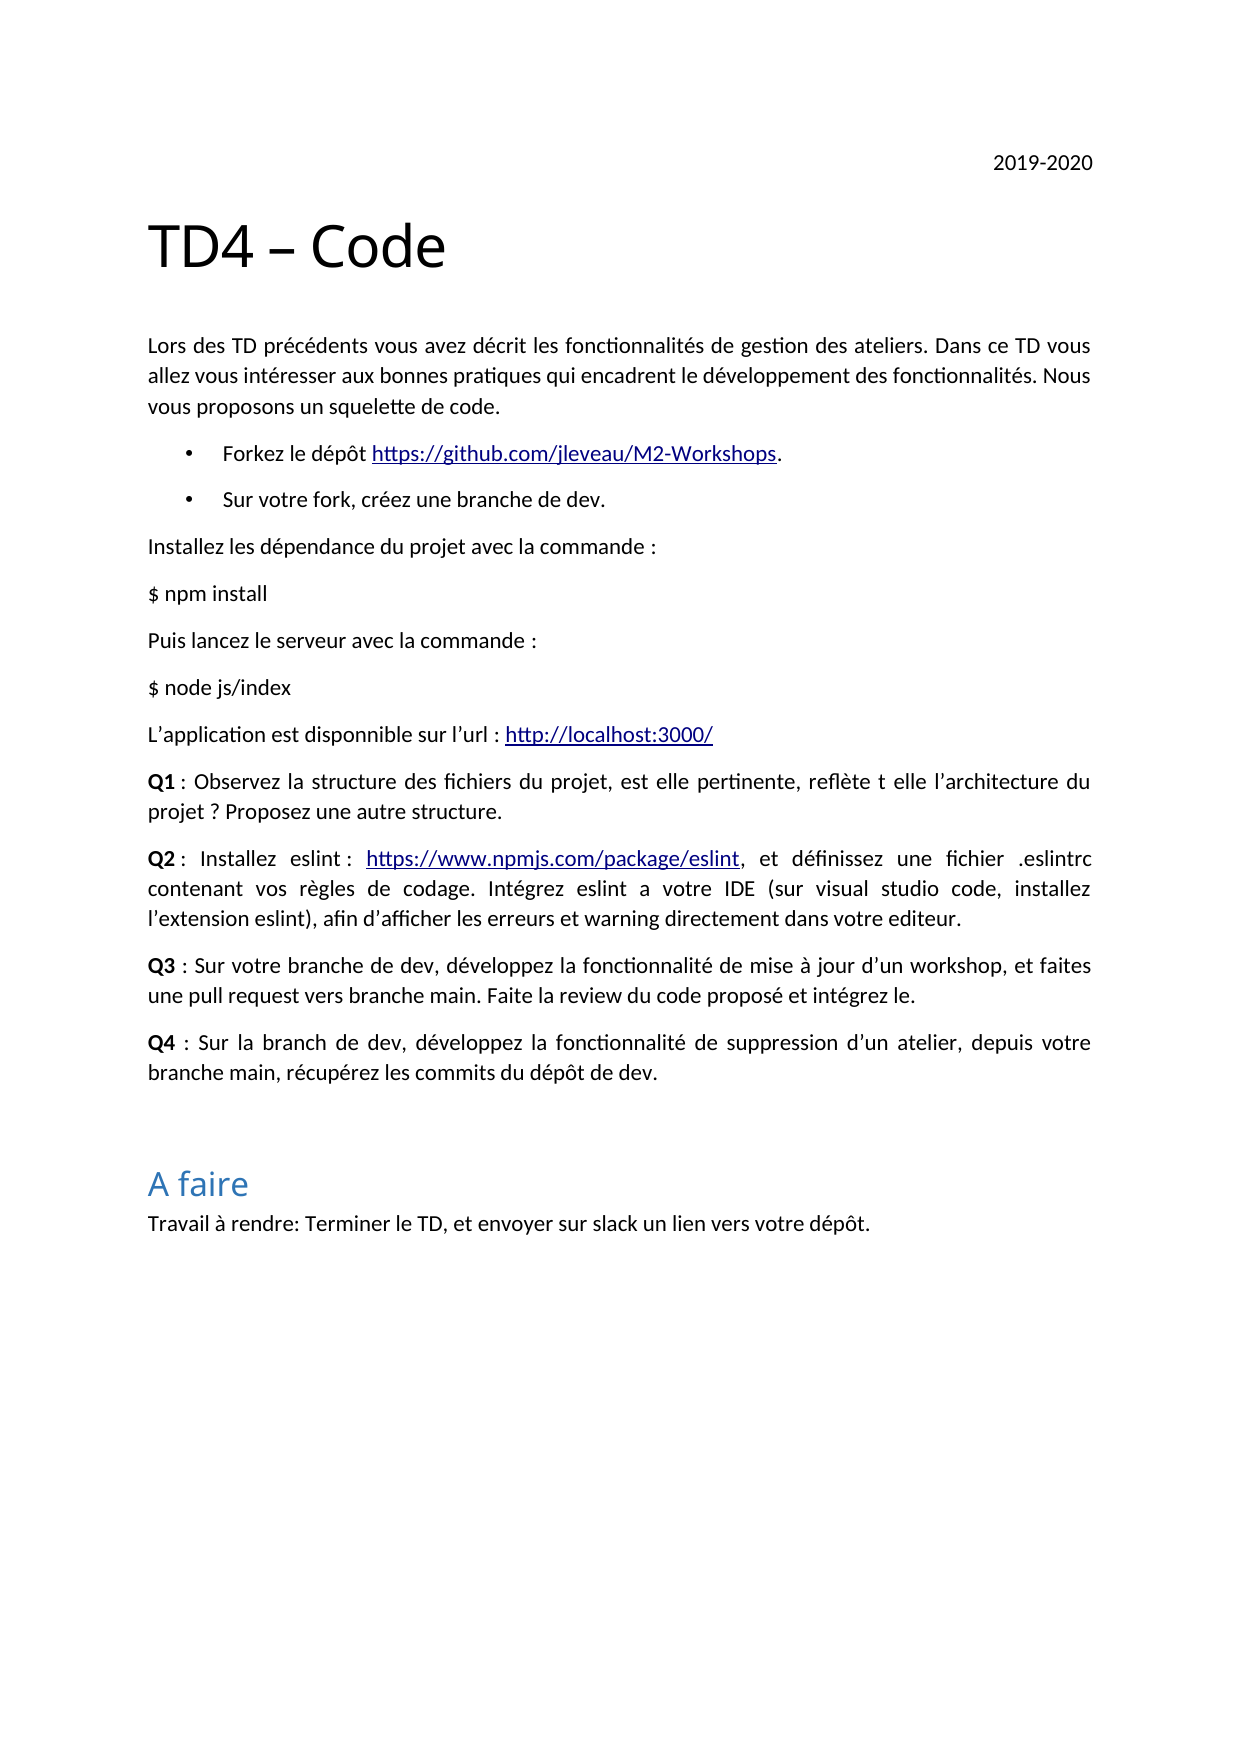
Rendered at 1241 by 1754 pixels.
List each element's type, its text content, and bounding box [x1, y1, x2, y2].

text L’application est disponnible sur l’url : http://localhost:3000/ [148, 720, 1093, 748]
text Puis lancez le serveur avec la commande : [148, 626, 1093, 654]
text Q1 : Observez la structure des fichiers du projet, est elle pertinente, reflète t elle l’architecture du projet ? Proposez une autre structure. [148, 767, 1093, 825]
subtitle A faire [148, 1161, 1093, 1206]
text Travail à rendre: Terminer le TD, et envoyer sur slack un lien vers votre dépôt. [148, 1209, 1093, 1238]
list Forkez le dépôt https://github.com/jleveau/M2-Workshops. [185, 439, 1093, 467]
list Sur votre fork, créez une branche de dev. [185, 486, 1093, 514]
text Q3 : Sur votre branche de dev, développez la fonctionnalité de mise à jour d’un workshop, et faites une pull request vers branche main. Faite la review du code proposé et intégrez le. [148, 951, 1093, 1009]
text $ node js/index [148, 673, 1093, 701]
text Lors des TD précédents vous avez décrit les fonctionnalités de gestion des ateliers. Dans ce TD vous allez vous intéresser aux bonnes pratiques qui encadrent le développement des fonctionnalités. Nous vous proposons un squelette de code. [148, 331, 1093, 420]
title TD4 – Code [148, 205, 1093, 284]
text Q4 : Sur la branch de dev, développez la fonctionnalité de suppression d’un atelier, depuis votre branche main, récupérez les commits du dépôt de dev. [148, 1028, 1093, 1087]
text Q2 : Installez eslint : https://www.npmjs.com/package/eslint, et définissez une fichier .eslintrc contenant vos règles de codage. Intégrez eslint a votre IDE (sur visual studio code, installez l’extension eslint), afin d’afficher les erreurs et warning directement dans votre editeur. [148, 844, 1093, 932]
text Installez les dépendance du projet avec la commande : [148, 532, 1093, 561]
text $ npm install [148, 579, 1093, 607]
